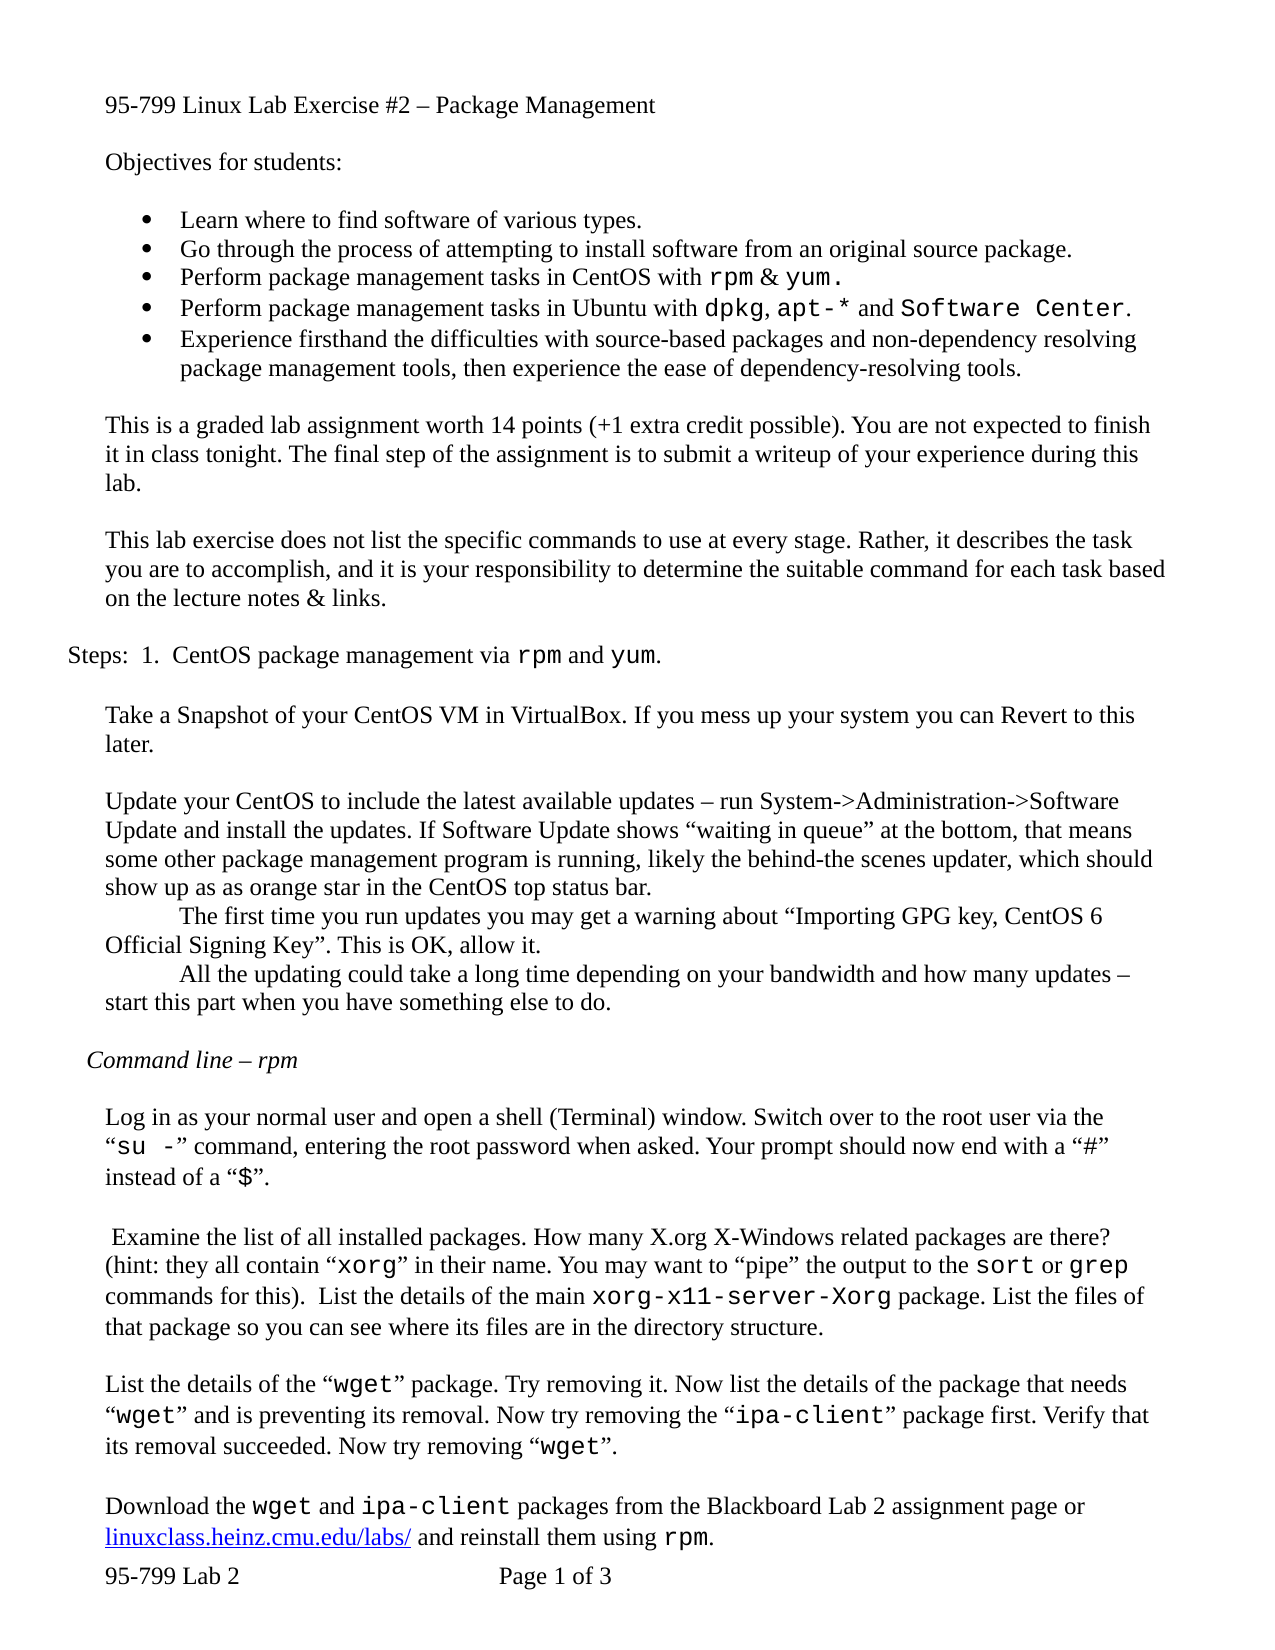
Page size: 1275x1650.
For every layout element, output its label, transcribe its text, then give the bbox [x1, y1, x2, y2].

text Take a Snapshot of your CentOS VM in VirtualBox. If you mess up your system you can Revert to this later. [105, 700, 1170, 757]
text 95-799 Linux Lab Exercise #2 – Package Management [105, 90, 1170, 119]
text Download the wget and ipa-client packages from the Blackboard Lab 2 assignment page or linuxclass.heinz.cmu.edu/labs/ and reinstall them using rpm. [105, 1491, 1170, 1552]
list Perform package management tasks in CentOS with rpm & yum. [142, 262, 1170, 293]
list Go through the process of attempting to install software from an original source package. [142, 234, 1170, 262]
text The first time you run updates you may get a warning about “Importing GPG key, CentOS 6 Official Signing Key”. This is OK, allow it. [105, 901, 1170, 959]
text “su -” command, entering the root password when asked. Your prompt should now end with a “#” instead of a “$”. [105, 1131, 1170, 1193]
text Examine the list of all installed packages. How many X.org X-Windows related packages are there? (hint: they all contain “xorg” in their name. You may want to “pipe” the output to the sort or grep commands for this). List the details of the main xorg‑x11-server-Xorg package. List the files of that package so you can see where its files are in the directory structure. [105, 1222, 1170, 1341]
list Learn where to find software of various types. [142, 205, 1170, 234]
text List the details of the “wget” package. Try removing it. Now list the details of the package that needs “wget” and is preventing its removal. Now try removing the “ipa-client” package first. Verify that its removal succeeded. Now try removing “wget”. [105, 1369, 1170, 1462]
text Objectives for students: [105, 147, 1170, 176]
subtitle Command line – rpm [86, 1045, 1170, 1074]
text This lab exercise does not list the specific commands to use at every stage. Rather, it describes the task you are to accomplish, and it is your responsibility to determine the suitable command for each task based on the lecture notes & links. [105, 525, 1170, 612]
text Update your CentOS to include the latest available updates – run System->Administration->Software Update and install the updates. If Software Update shows “waiting in queue” at the bottom, that means some other package management program is running, likely the behind-the scenes updater, which should show up as as orange star in the CentOS top status bar. [105, 757, 1170, 901]
text All the updating could take a long time depending on your bandwidth and how many updates – start this part when you have something else to do. [105, 959, 1170, 1016]
list Experience firsthand the difficulties with source-based packages and non-dependency resolving package management tools, then experience the ease of dependency-resolving tools. [142, 324, 1170, 382]
text Steps: 1. CentOS package management via rpm and yum. [67, 640, 1170, 671]
list Perform package management tasks in Ubuntu with dpkg, apt-* and Software Center. [142, 293, 1170, 324]
text This is a graded lab assignment worth 14 points (+1 extra credit possible). You are not expected to finish it in class tonight. The final step of the assignment is to submit a writeup of your experience during this lab. [105, 410, 1170, 497]
text Log in as your normal user and open a shell (Terminal) window. Switch over to the root user via the [105, 1102, 1170, 1131]
